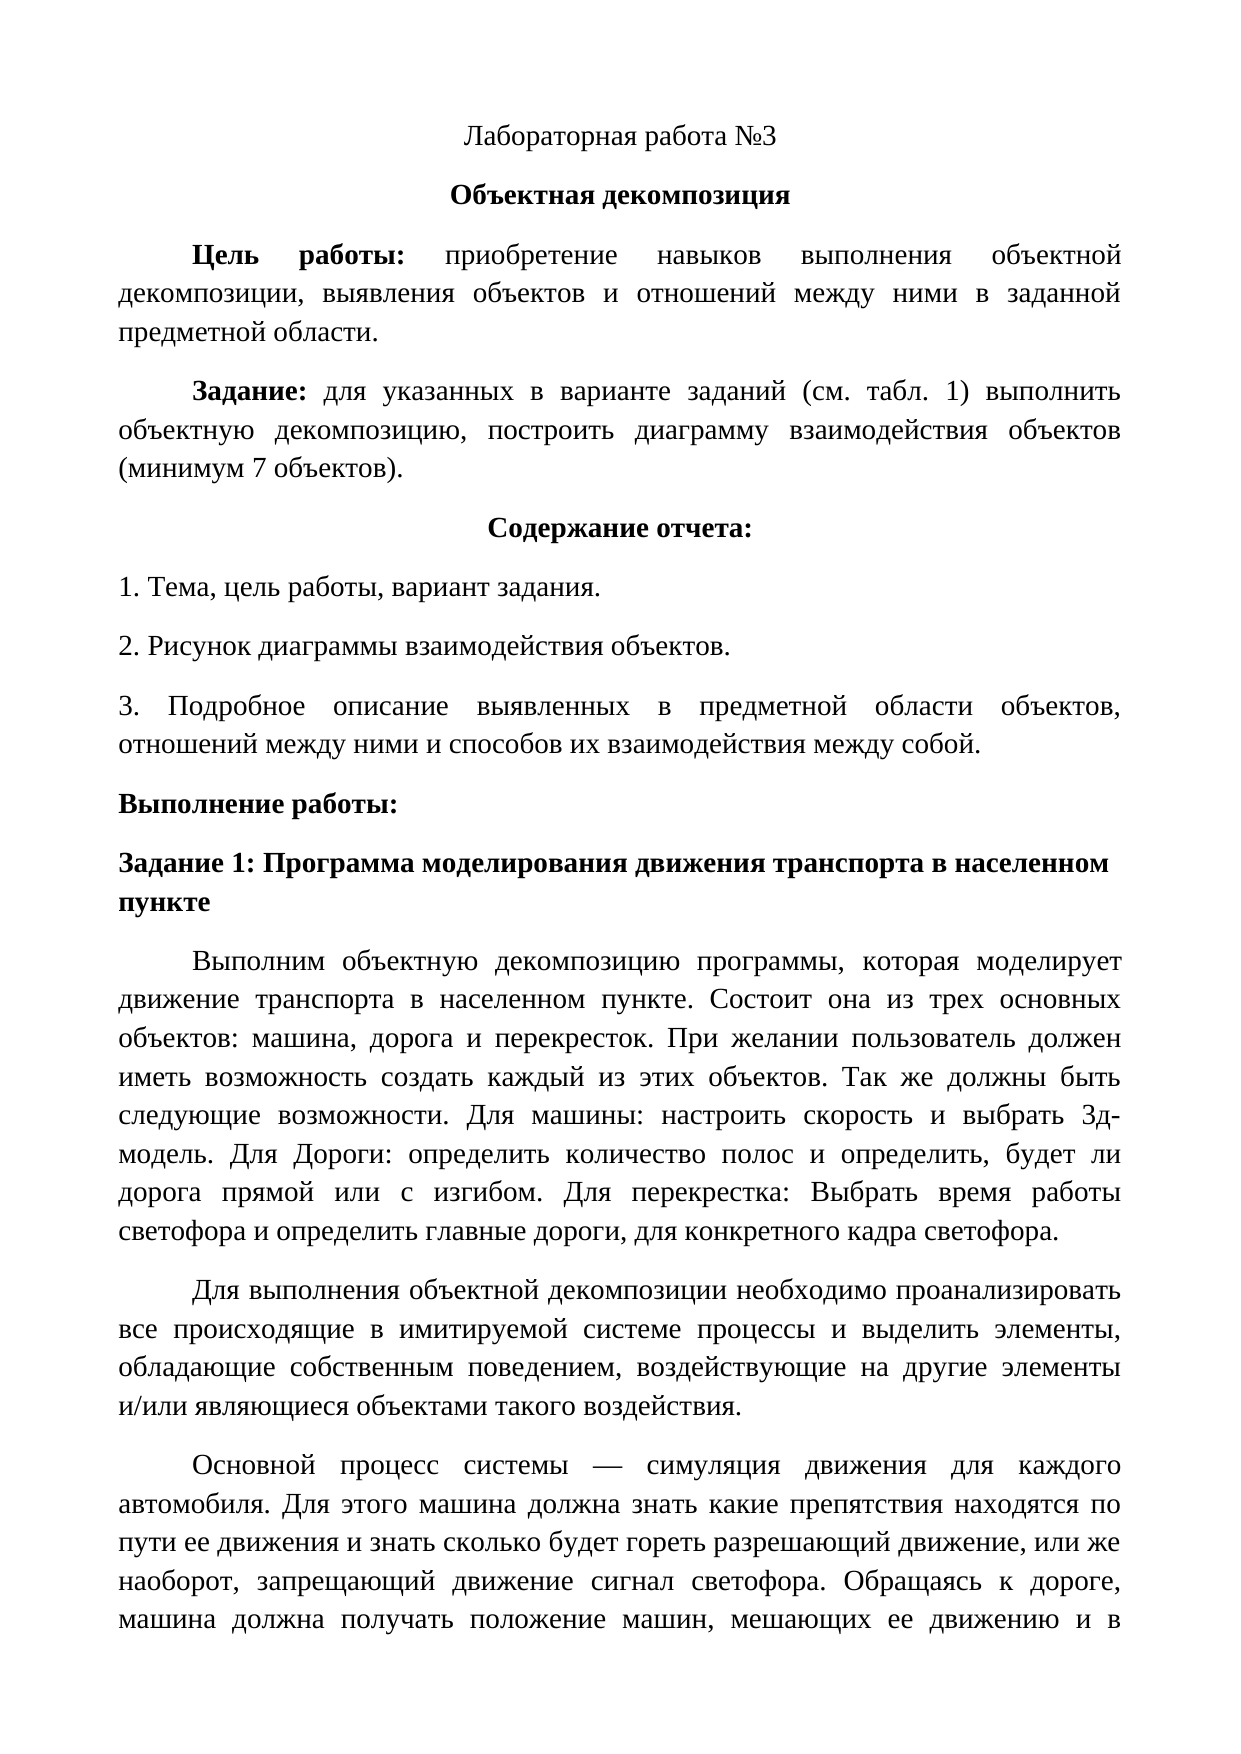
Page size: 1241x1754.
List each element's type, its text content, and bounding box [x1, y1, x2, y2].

text Задание: для указанных в варианте заданий (см. табл. 1) выполнить объектную декомпозицию, построить диаграмму взаимодействия объектов (минимум 7 объектов). [118, 373, 1122, 484]
text Объектная декомпозиция [118, 177, 1122, 211]
text Лабораторная работа №3 [118, 118, 1122, 152]
text Цель работы: приобретение навыков выполнения объектной декомпозиции, выявления объектов и отношений между ними в заданной предметной области. [118, 237, 1122, 347]
text Задание 1: Программа моделирования движения транспорта в населенном пункте [118, 845, 1122, 917]
text 3. Подробное описание выявленных в предметной области объектов, отношений между ними и способов их взаимодействия между собой. [118, 688, 1122, 760]
text Выполним объектную декомпозицию программы, которая моделирует движение транспорта в населенном пункте. Состоит она из трех основных объектов: машина, дорога и перекресток. При желании пользователь должен иметь возможность создать каждый из этих объектов. Так же должны быть следующие возможности. Для машины: настроить скорость и выбрать 3д-модель. Для Дороги: определить количество полос и определить, будет ли дорога прямой или с изгибом. Для перекрестка: Выбрать время работы светофора и определить главные дороги, для конкретного кадра светофора. [118, 943, 1122, 1246]
text Основной процесс системы — симуляция движения для каждого автомобиля. Для этого машина должна знать какие препятствия находятся по пути ее движения и знать сколько будет гореть разрешающий движение, или же наоборот, запрещающий движение сигнал светофора. Обращаясь к дороге, машина должна получать положение машин, мешающих ее движению и в [118, 1447, 1122, 1635]
text 1. Тема, цель работы, вариант задания. [118, 569, 1122, 603]
text Содержание отчета: [118, 510, 1122, 543]
text Для выполнения объектной декомпозиции необходимо проанализировать все происходящие в имитируемой системе процессы и выделить элементы, обладающие собственным поведением, воздействующие на другие элементы и/или являющиеся объектами такого воздействия. [118, 1272, 1122, 1421]
text Выполнение работы: [118, 786, 1122, 819]
text 2. Рисунок диаграммы взаимодействия объектов. [118, 628, 1122, 662]
